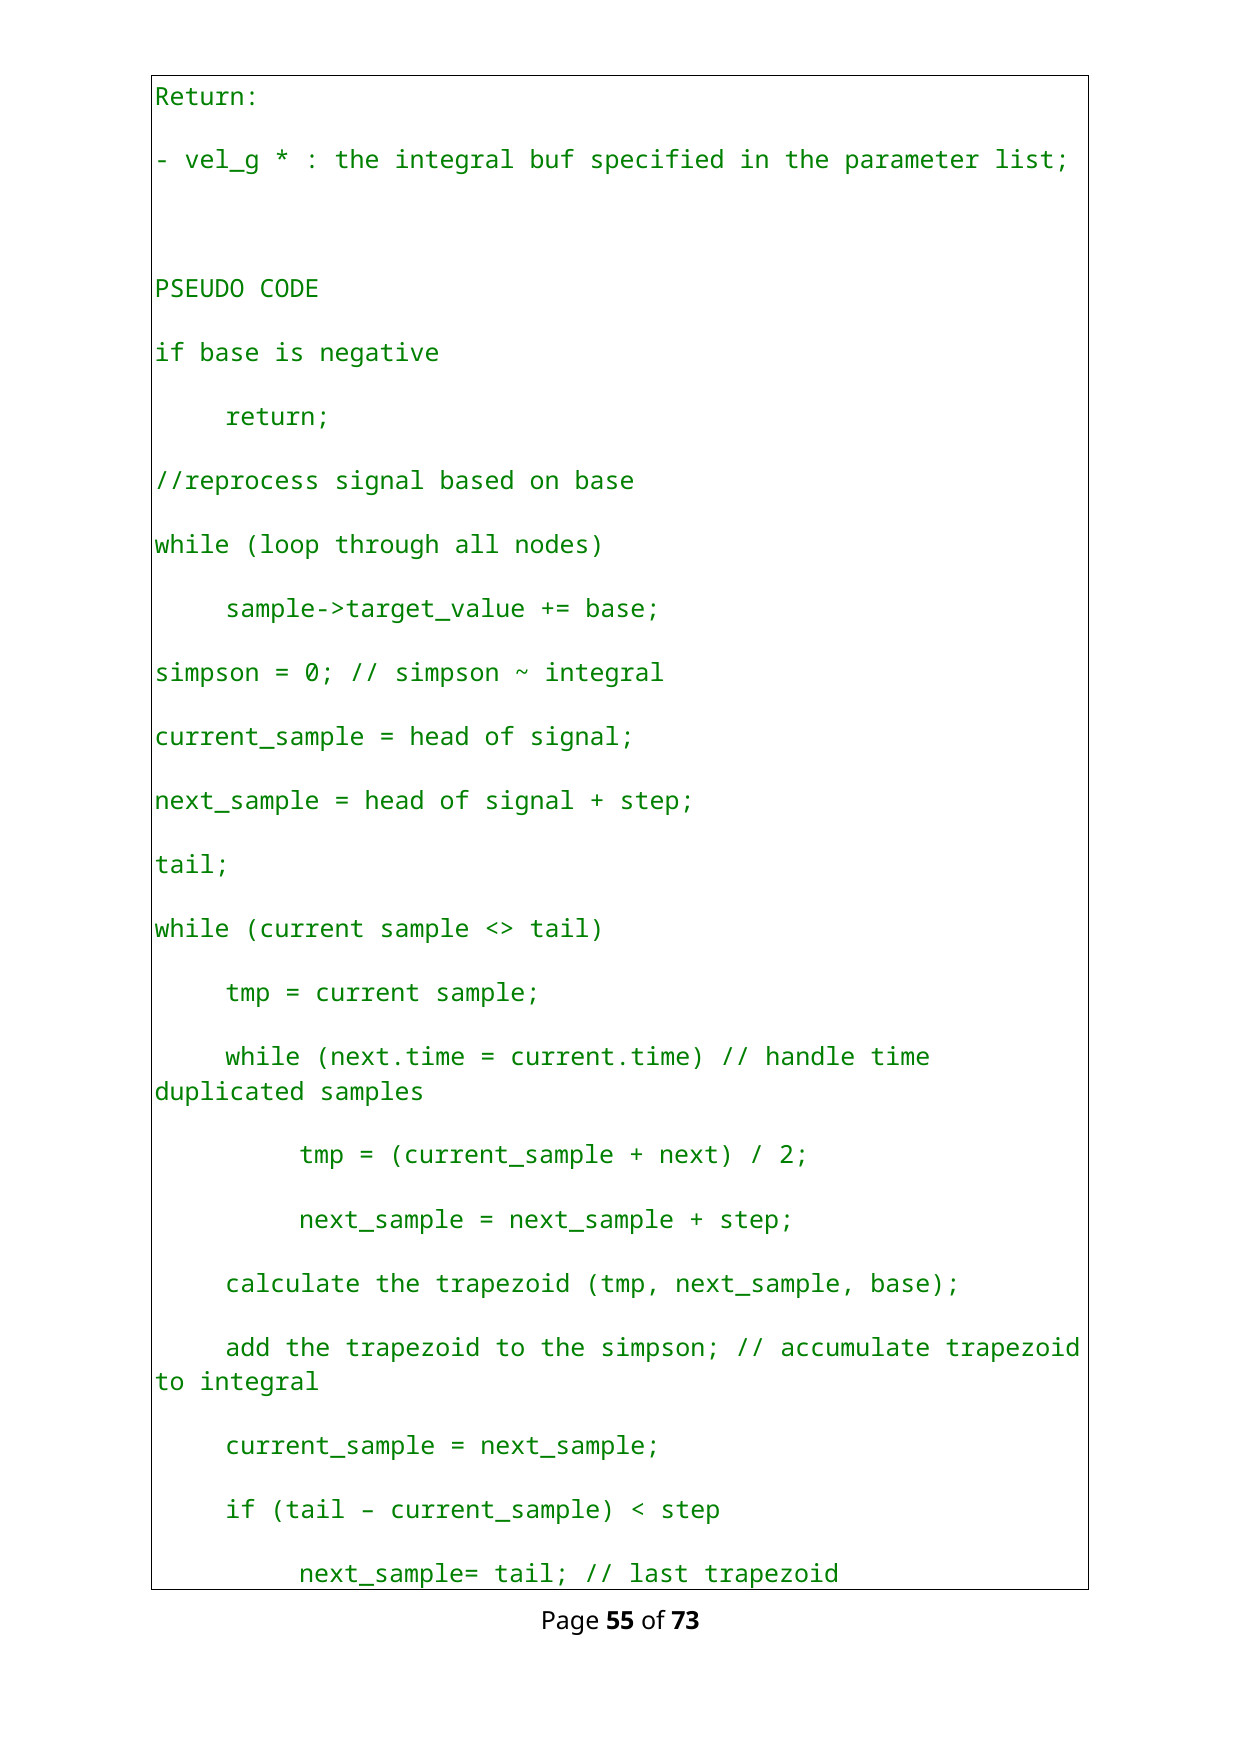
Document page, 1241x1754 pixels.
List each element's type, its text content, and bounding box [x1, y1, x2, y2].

text sample->target_value += base; [152, 587, 1088, 625]
text while (loop through all nodes) [152, 523, 1088, 561]
text while (next.time = current.time) // handle time duplicated samples [152, 1036, 1088, 1107]
text Return: [152, 76, 1088, 112]
text - vel_g * : the integral buf specified in the parameter list; [152, 139, 1088, 176]
text return; [152, 395, 1088, 432]
text next_sample = next_sample + step; [152, 1198, 1088, 1235]
text PSEUDO CODE [152, 267, 1088, 304]
text calculate the trapezoid (tmp, next_sample, base); [152, 1262, 1088, 1299]
text next_sample = head of signal + step; [152, 780, 1088, 817]
text simpson = 0; // simpson ~ integral [152, 652, 1088, 689]
text tmp = (current_sample + next) / 2; [152, 1134, 1088, 1171]
text if (tail – current_sample) < step [152, 1488, 1088, 1526]
text next_sample= tail; // last trapezoid [152, 1552, 1088, 1589]
text current_sample = head of signal; [152, 716, 1088, 753]
text tmp = current sample; [152, 972, 1088, 1009]
text while (current sample <> tail) [152, 908, 1088, 945]
text if base is negative [152, 331, 1088, 368]
text tail; [152, 844, 1088, 881]
text current_sample = next_sample; [152, 1424, 1088, 1462]
text //reprocess signal based on base [152, 459, 1088, 497]
text add the trapezoid to the simpson; // accumulate trapezoid to integral [152, 1326, 1088, 1397]
